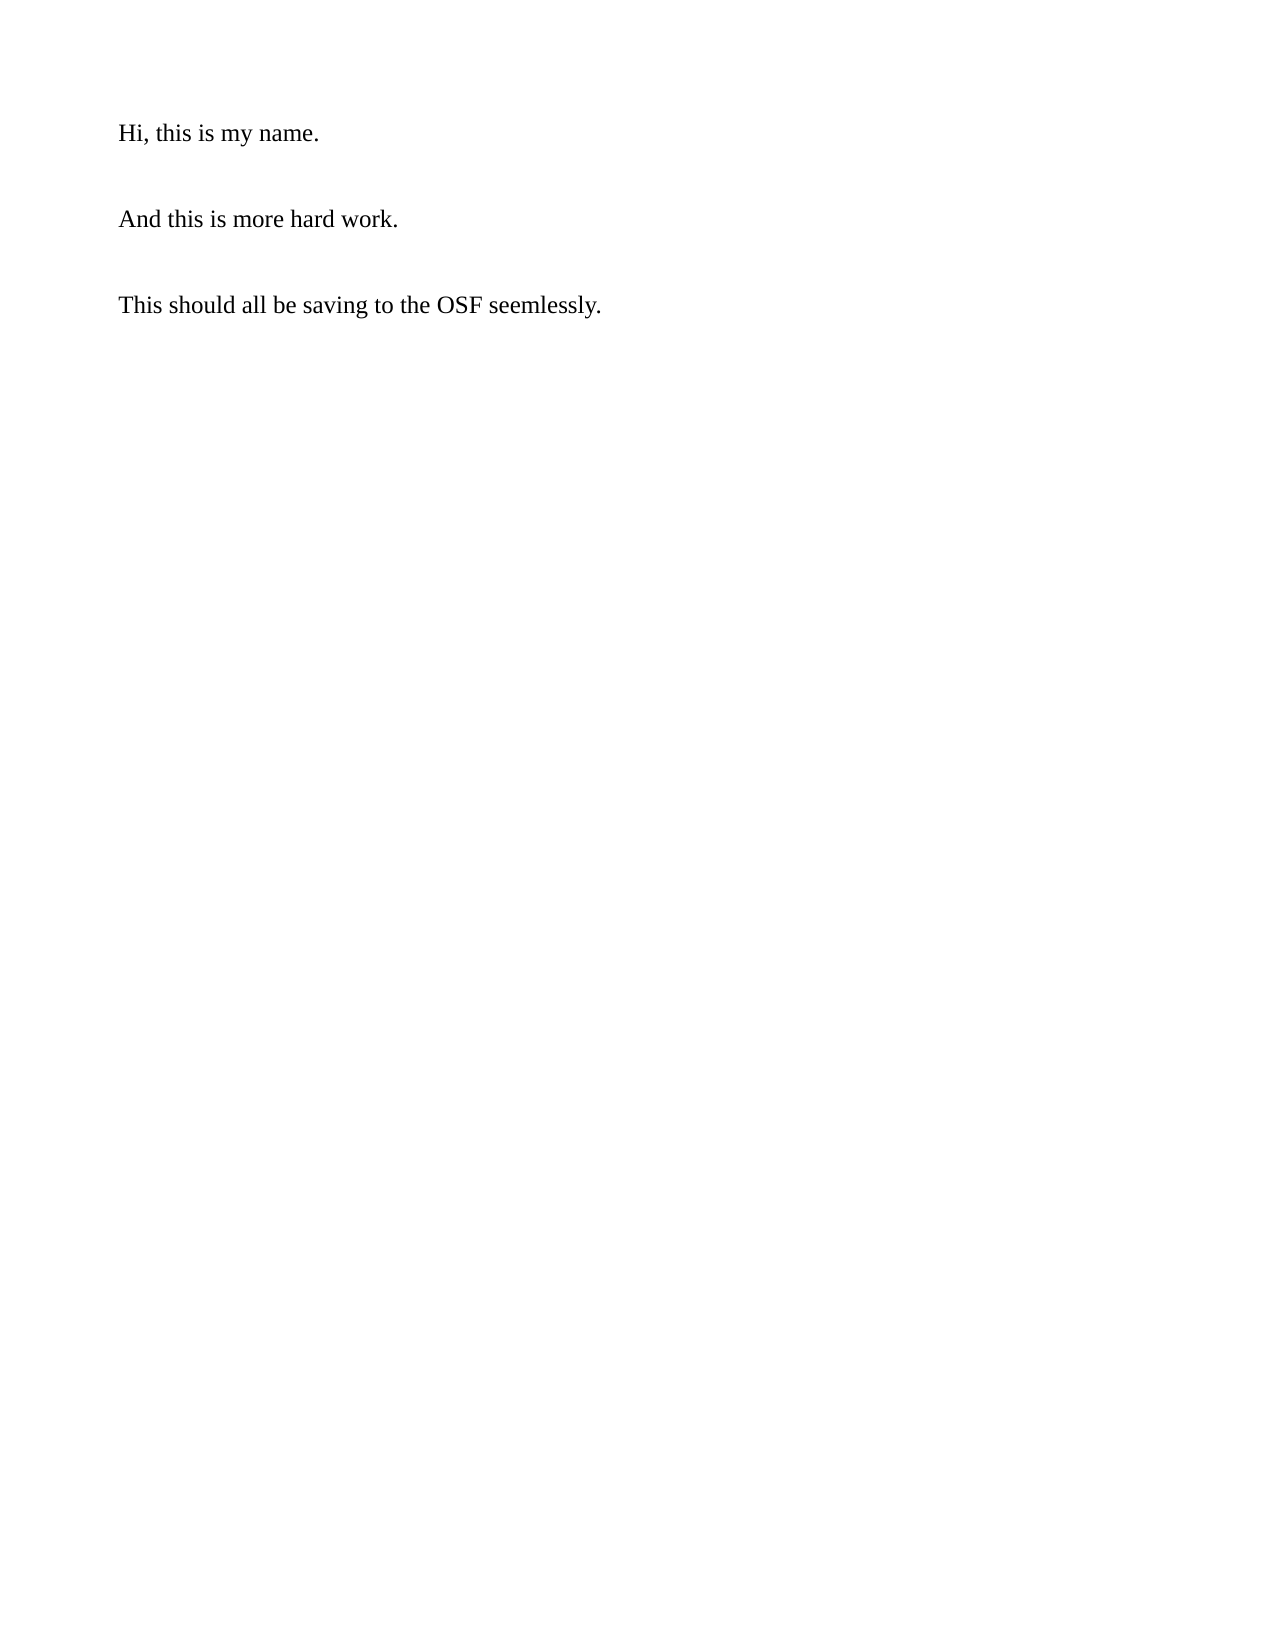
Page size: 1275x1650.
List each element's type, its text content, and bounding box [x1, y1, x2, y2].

text Hi, this is my name. [118, 118, 1157, 147]
text And this is more hard work. [118, 204, 1157, 233]
text This should all be saving to the OSF seemlessly. [118, 291, 1157, 319]
